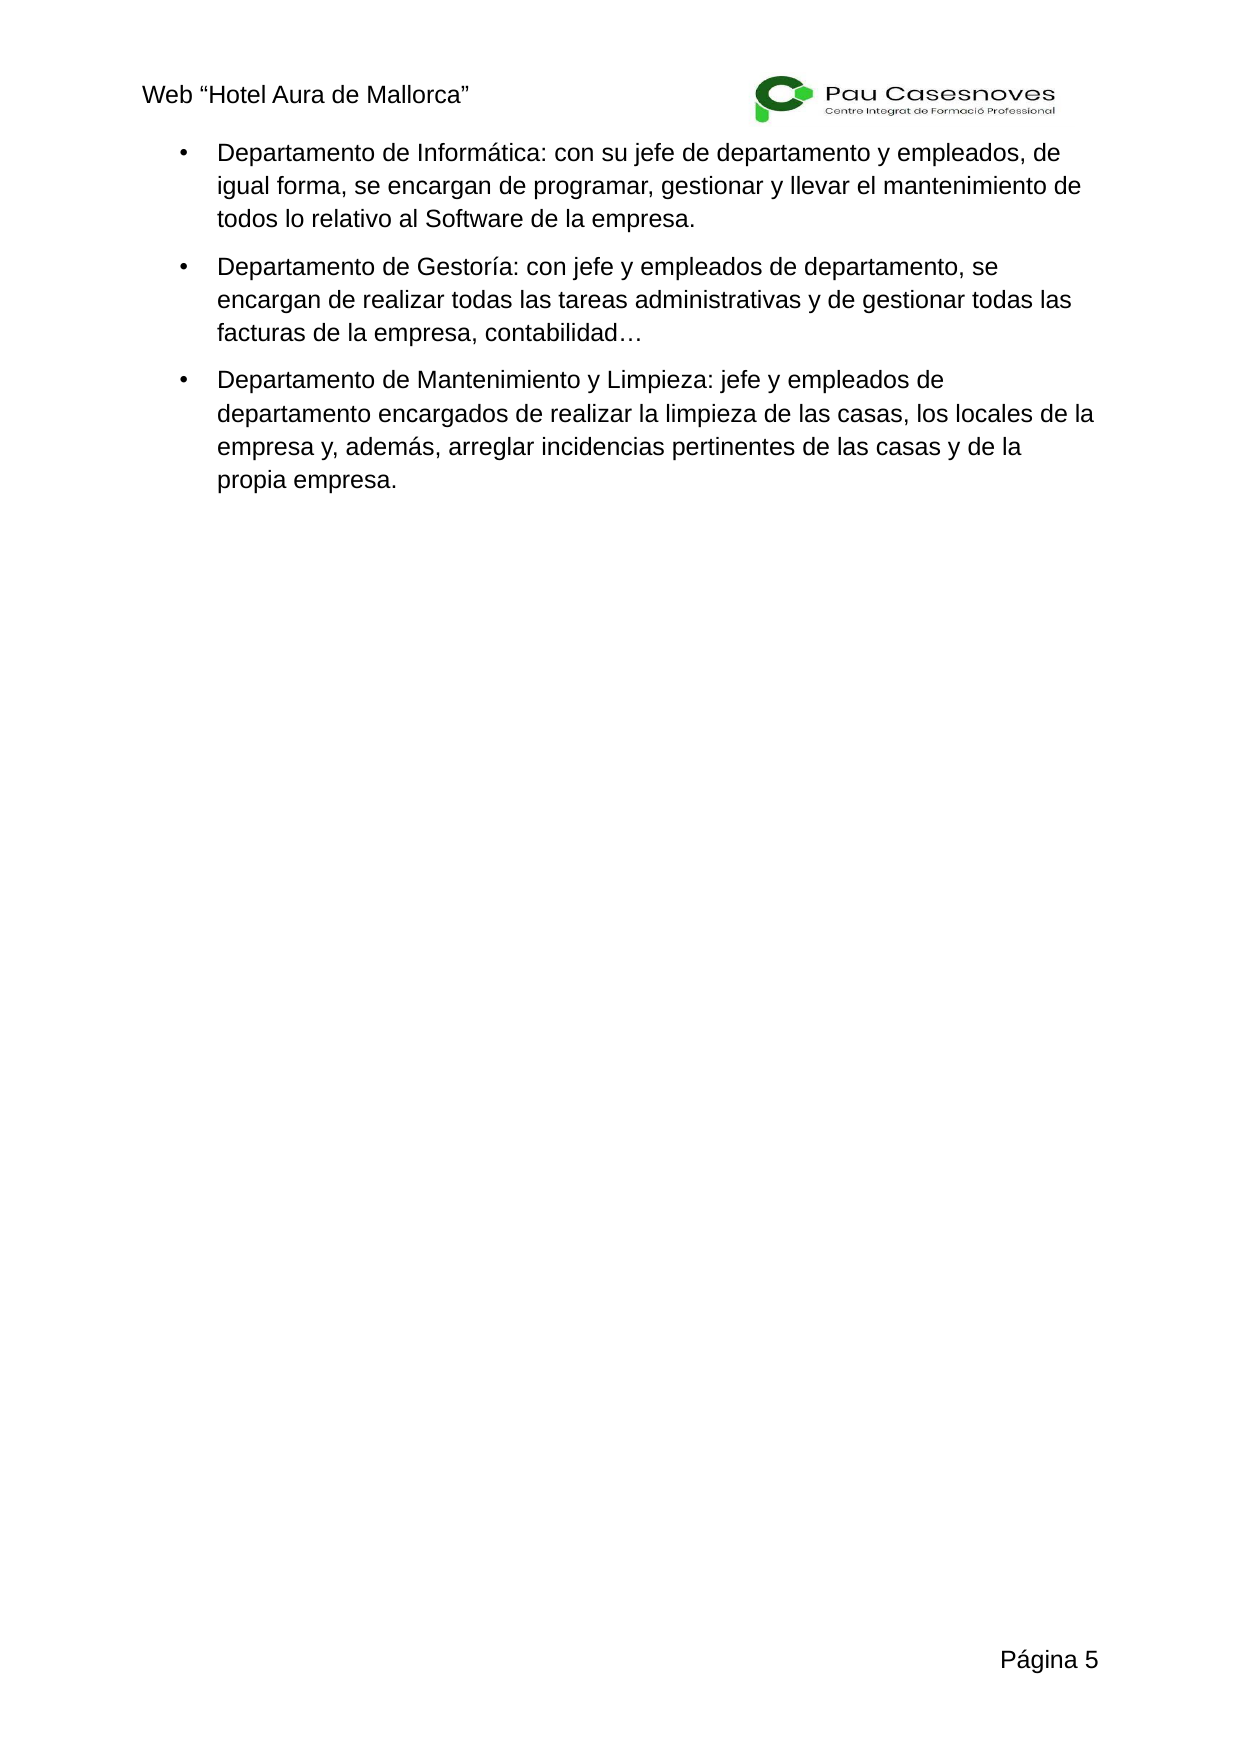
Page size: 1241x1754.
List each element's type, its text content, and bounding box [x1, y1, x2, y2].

list Departamento de Informática: con su jefe de departamento y empleados, de igual forma, se encargan de programar, gestionar y llevar el mantenimiento de todos lo relativo al Software de la empresa. [179, 138, 1098, 233]
picture [748, 72, 1075, 127]
list Departamento de Gestoría: con jefe y empleados de departamento, se encargan de realizar todas las tareas administrativas y de gestionar todas las facturas de la empresa, contabilidad… [179, 252, 1098, 347]
list Departamento de Mantenimiento y Limpieza: jefe y empleados de departamento encargados de realizar la limpieza de las casas, los locales de la empresa y, además, arreglar incidencias pertinentes de las casas y de la propia empresa. [179, 365, 1098, 493]
